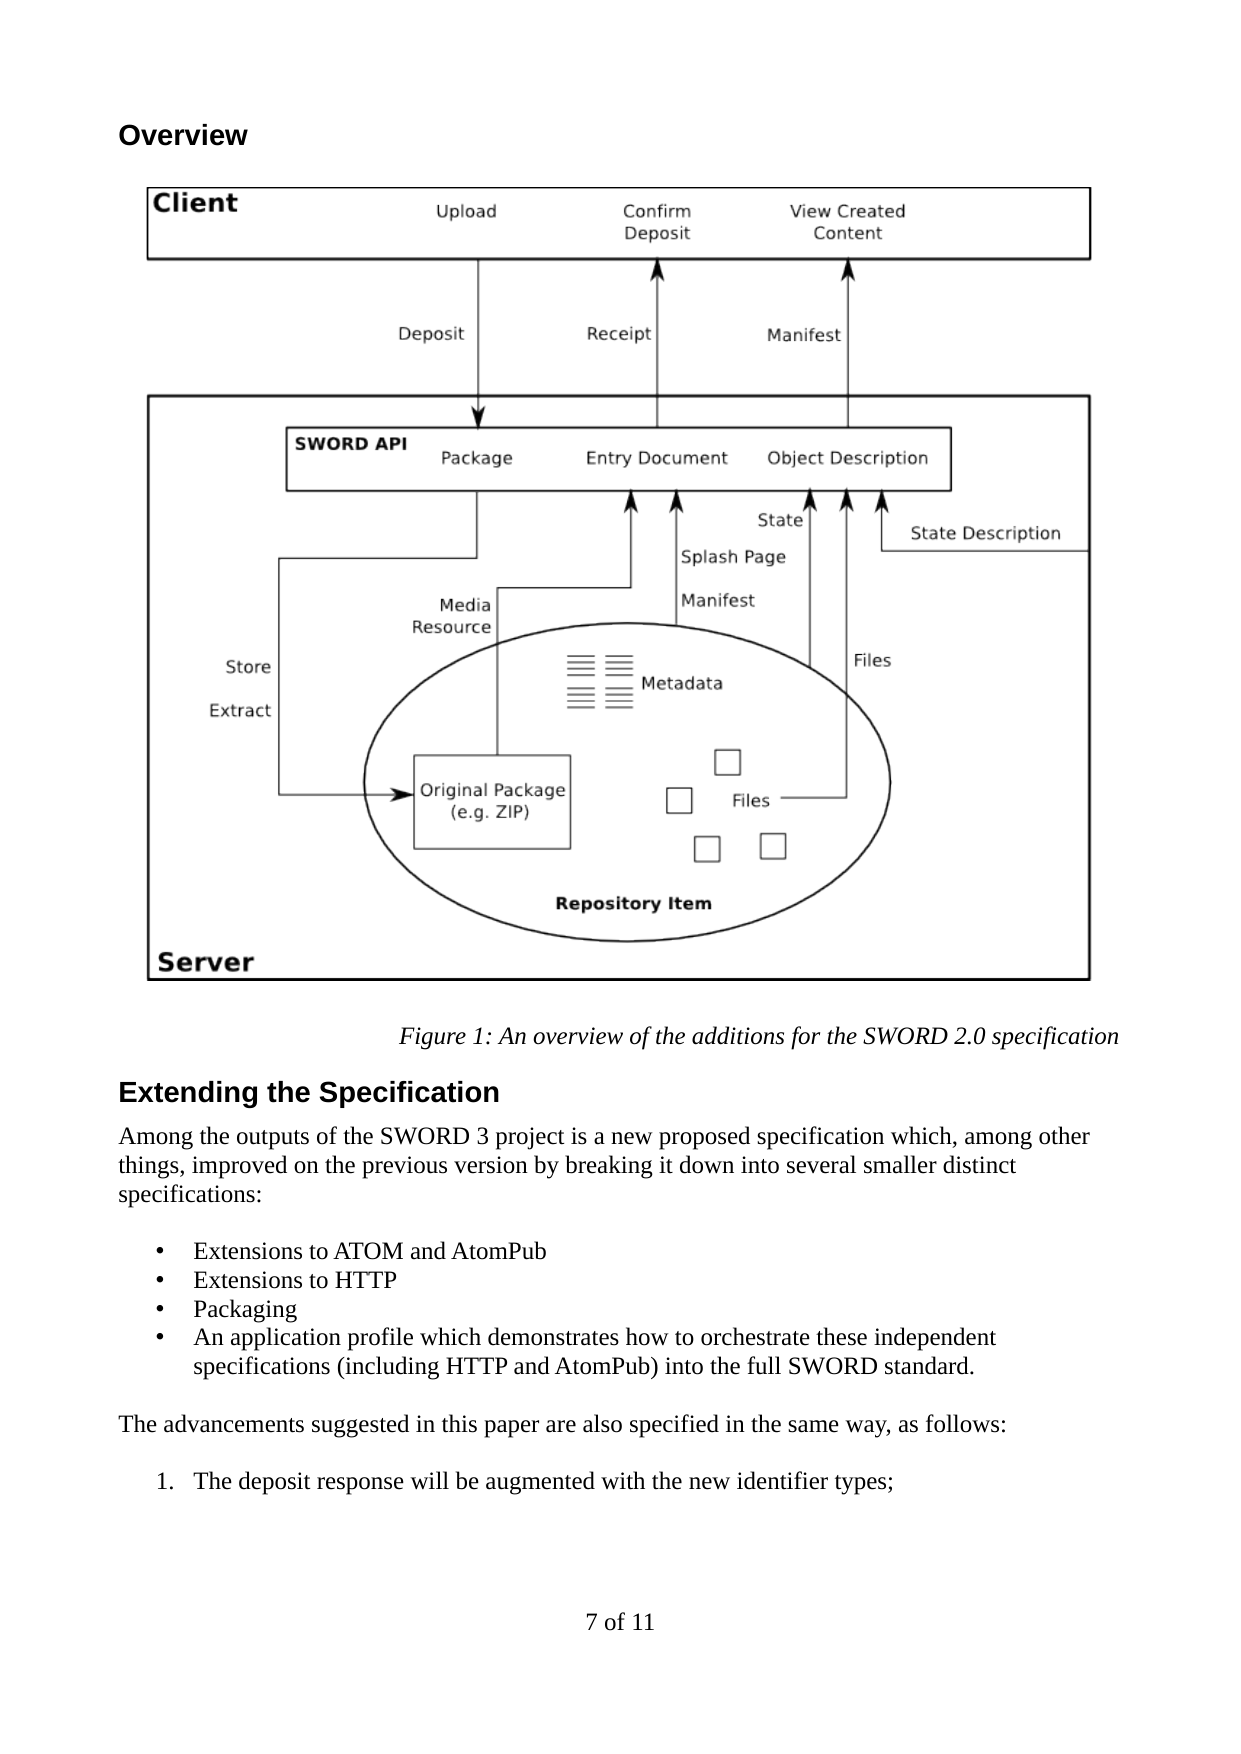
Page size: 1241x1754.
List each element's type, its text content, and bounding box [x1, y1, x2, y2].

subtitle Extending the Specification [118, 1075, 1122, 1109]
text The advancements suggested in this paper are also specified in the same way, as follows: [118, 1409, 1122, 1437]
list Packaging [156, 1294, 1122, 1322]
list The deposit response will be augmented with the new identifier types; [156, 1466, 1122, 1495]
list Extensions to ATOM and AtomPub [156, 1236, 1122, 1265]
list An application profile which demonstrates how to orchestrate these independent specifications (including HTTP and AtomPub) into the full SWORD standard. [156, 1322, 1122, 1380]
text Figure 1: An overview of the additions for the SWORD 2.0 specification [118, 1021, 1122, 1050]
subtitle Overview [118, 118, 1122, 152]
picture [146, 187, 1092, 981]
list Extensions to HTTP [156, 1265, 1122, 1294]
text Among the outputs of the SWORD 3 project is a new proposed specification which, among other things, improved on the previous version by breaking it down into several smaller distinct specifications: [118, 1121, 1122, 1207]
